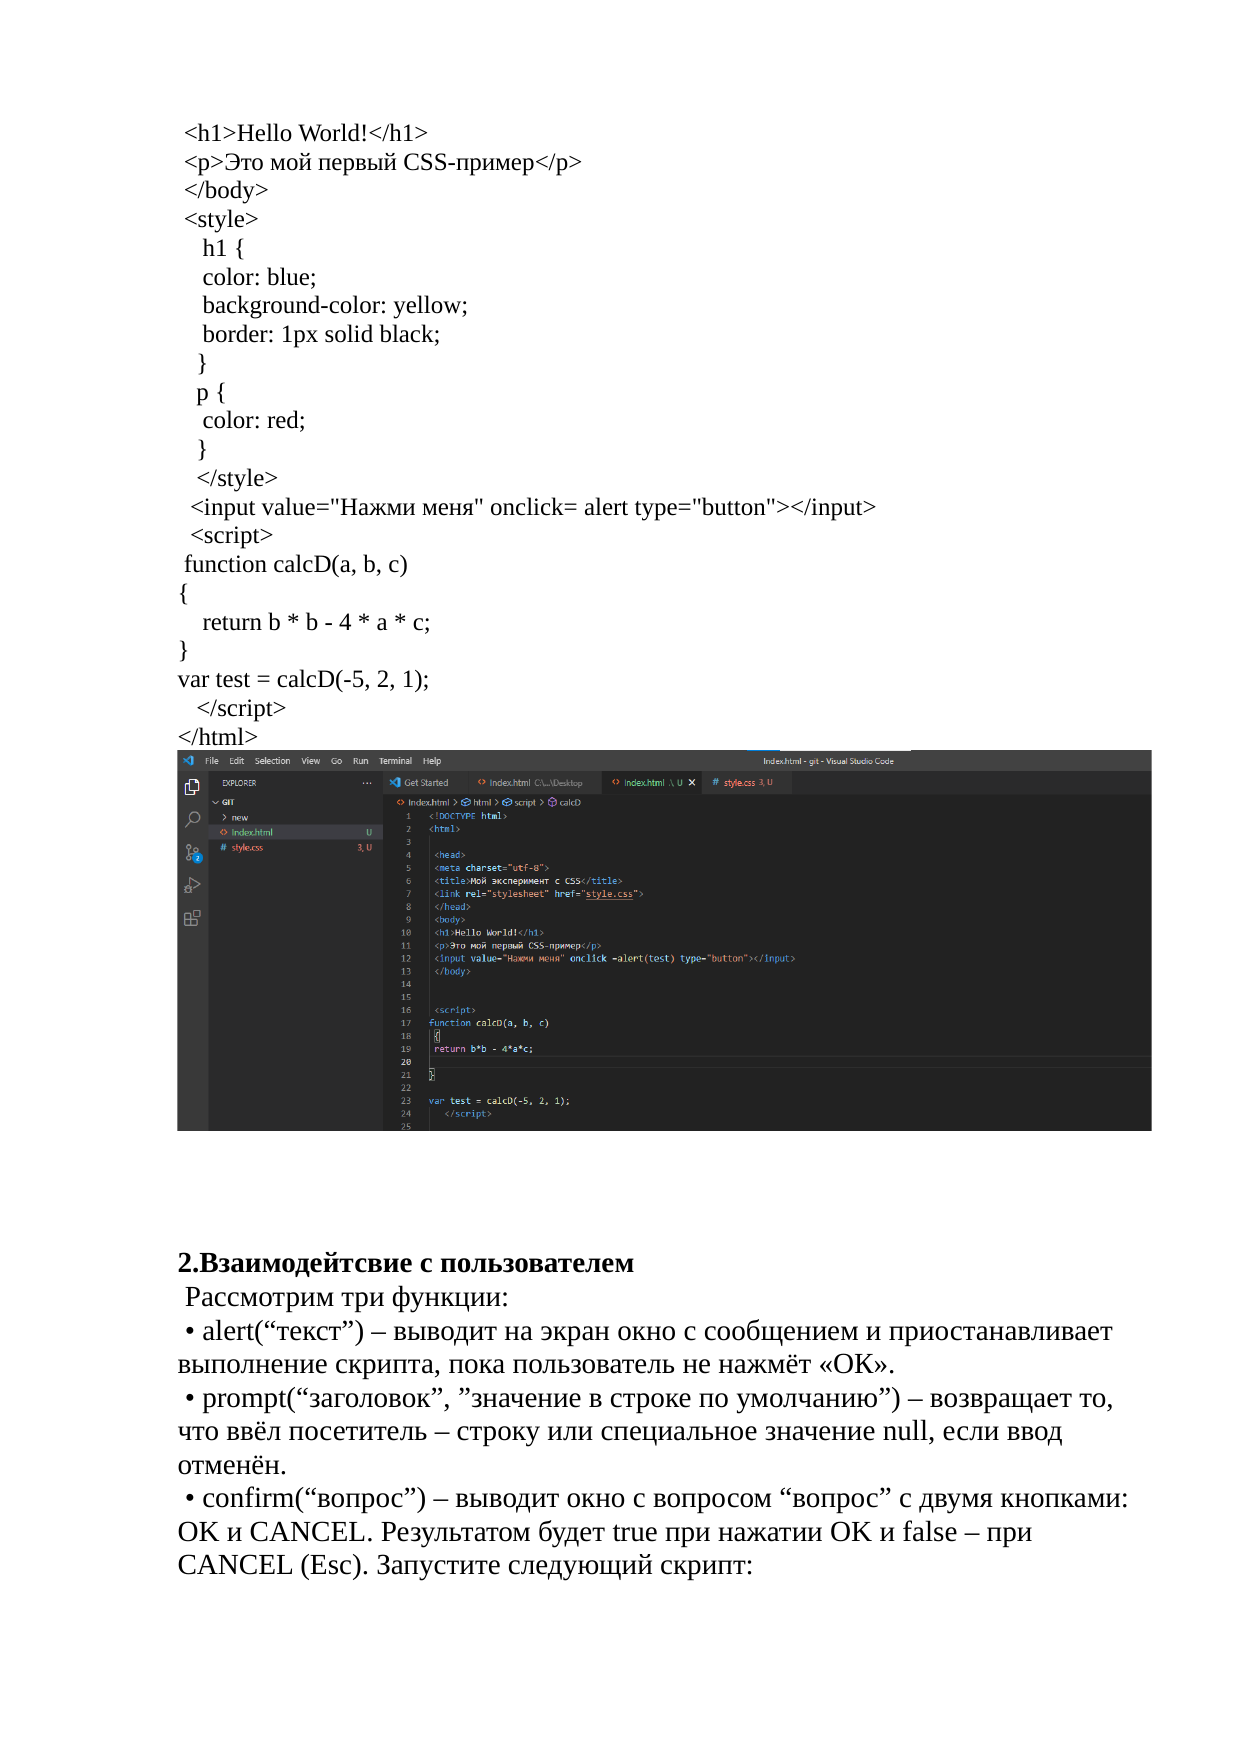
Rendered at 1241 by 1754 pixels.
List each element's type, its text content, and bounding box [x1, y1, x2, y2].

text • confirm(“вопрос”) – выводит окно с вопросом “вопрос” с двумя кнопками: OK и CANCEL. Результатом будет true при нажатии OK и false – при CANCEL (Esc). Запустите следующий скрипт: [177, 1480, 1152, 1581]
text <p>Это мой первый CSS-пример</p> [177, 147, 1152, 176]
text <h1>Hello World!</h1> [177, 118, 1152, 147]
text <input value="Нажми меня" onclick= alert type="button"></input> [177, 492, 1152, 521]
text return b * b - 4 * a * c; [177, 607, 1152, 636]
text </script> [177, 693, 1152, 722]
text } [177, 636, 1152, 664]
text h1 { [177, 233, 1152, 262]
text Рассмотрим три функции: [177, 1279, 1152, 1313]
text } [177, 348, 1152, 377]
text <script> [177, 521, 1152, 549]
text <style> [177, 204, 1152, 233]
text background-color: yellow; [177, 291, 1152, 319]
text </style> [177, 463, 1152, 492]
text } [177, 434, 1152, 463]
text </body> [177, 176, 1152, 204]
text • alert(“текст”) – выводит на экран окно с сообщением и приостанавливает выполнение скрипта, пока пользователь не нажмёт «ОК». [177, 1313, 1152, 1380]
text </html> [177, 722, 1152, 750]
text 2.Взаимодейтсвие с пользователем [177, 1246, 1152, 1279]
text var test = calcD(-5, 2, 1); [177, 664, 1152, 693]
text p { [177, 377, 1152, 406]
text { [177, 578, 1152, 607]
text color: red; [177, 406, 1152, 434]
text function calcD(a, b, c) [177, 549, 1152, 578]
text border: 1px solid black; [177, 319, 1152, 348]
text • prompt(“заголовок”, ”значение в строке по умолчанию”) – возвращает то, что ввёл посетитель – строку или специальное значение null, если ввод отменён. [177, 1380, 1152, 1480]
text color: blue; [177, 262, 1152, 291]
